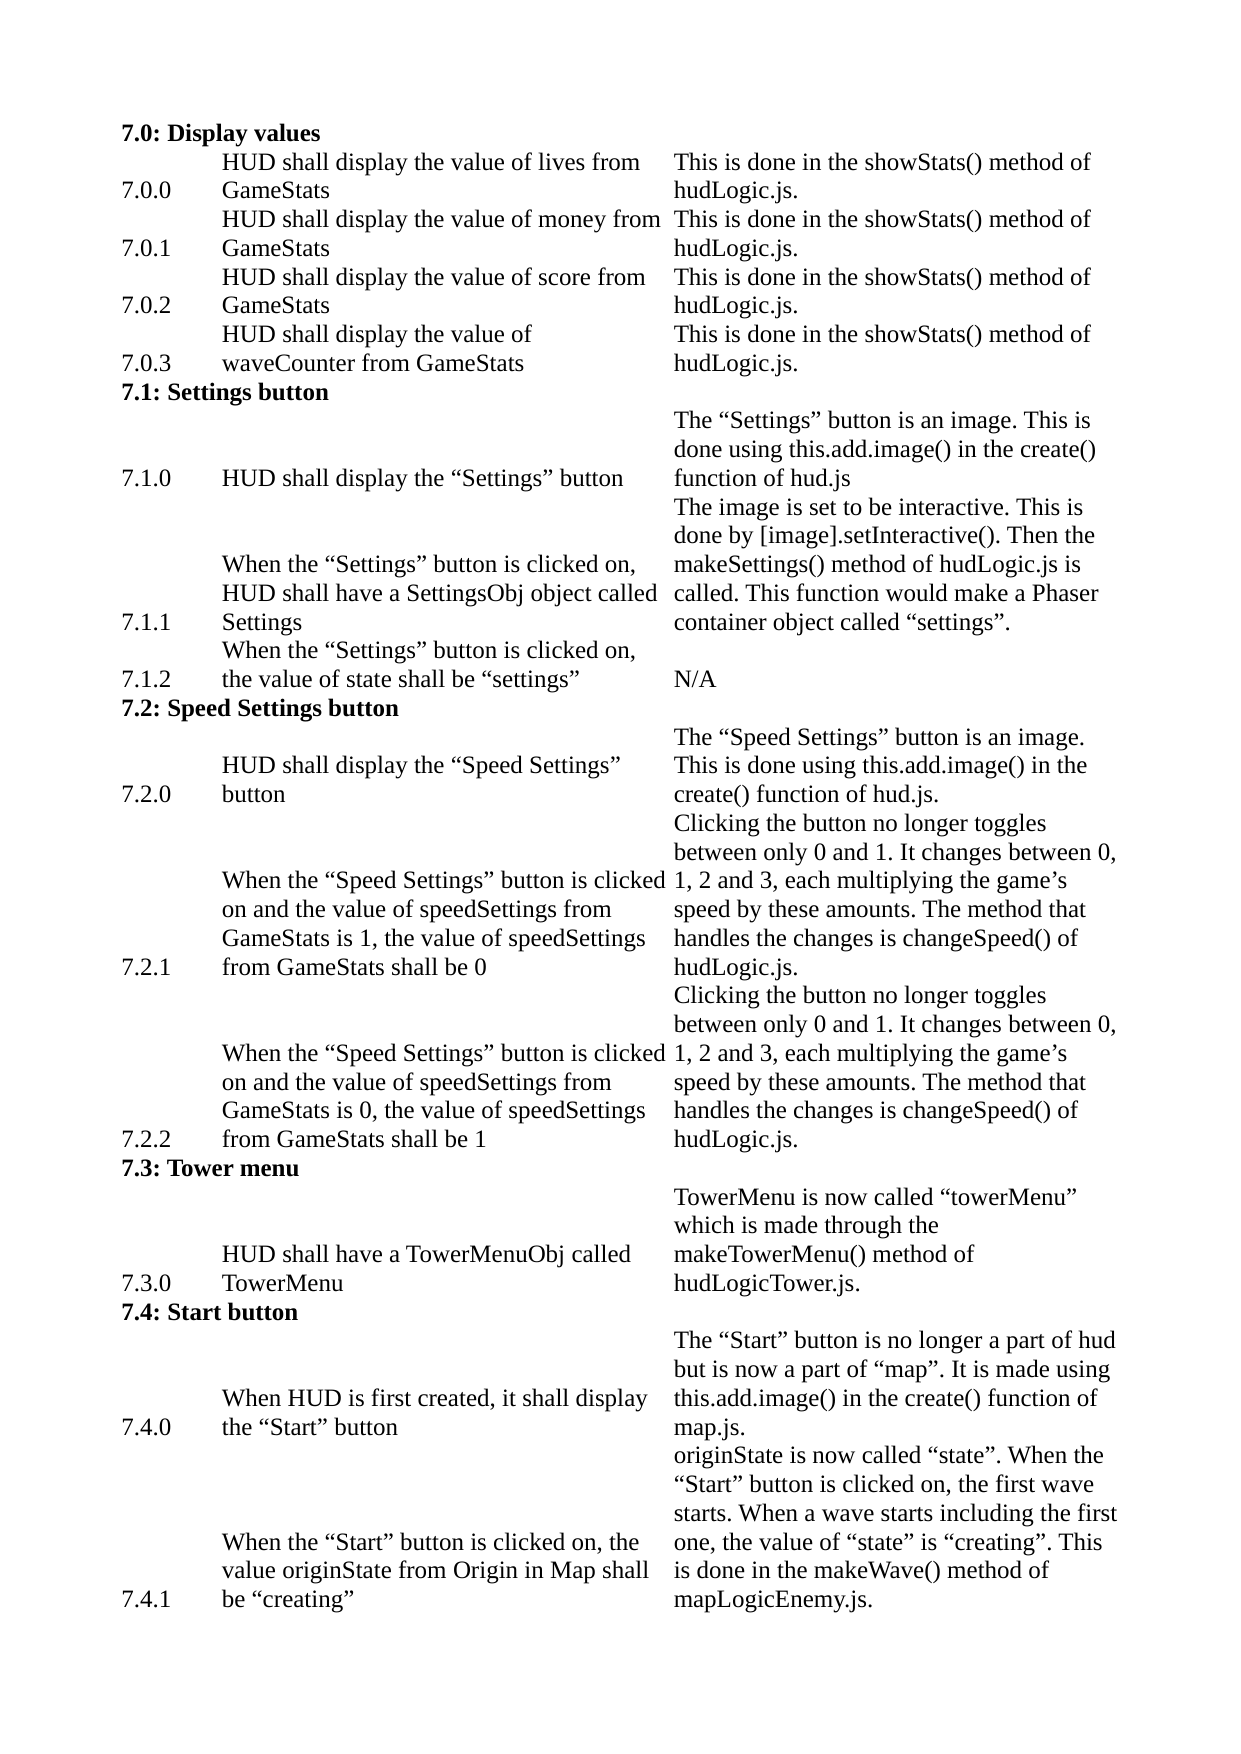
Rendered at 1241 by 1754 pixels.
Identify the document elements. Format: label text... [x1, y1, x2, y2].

table_cell 7.0: Display values [118, 118, 1122, 147]
table_cell 7.0.1 [118, 204, 218, 262]
table_cell This is done in the showStats() method of hudLogic.js. [670, 204, 1122, 262]
table_cell Clicking the button no longer toggles between only 0 and 1. It changes between 0, 1, 2 and 3, each multiplying the game’s speed by these amounts. The method that handles the changes is changeSpeed() of hudLogic.js. [670, 808, 1122, 981]
table_cell 7.0.0 [118, 147, 218, 204]
table_cell 7.2.1 [118, 808, 218, 981]
table_cell When the “Settings” button is clicked on, HUD shall have a SettingsObj object called Settings [219, 492, 670, 636]
table_cell HUD shall display the value of lives from GameStats [219, 147, 670, 204]
table_cell 7.2: Speed Settings button [118, 693, 1122, 722]
table_cell 7.0.3 [118, 319, 218, 377]
table_cell This is done in the showStats() method of hudLogic.js. [670, 319, 1122, 377]
table_cell 7.4.0 [118, 1326, 218, 1441]
table_cell HUD shall display the “Speed Settings” button [219, 722, 670, 808]
table_cell HUD shall display the value of score from GameStats [219, 262, 670, 319]
table_cell HUD shall display the value of waveCounter from GameStats [219, 319, 670, 377]
table_cell When the “Speed Settings” button is clicked on and the value of speedSettings from GameStats is 1, the value of speedSettings from GameStats shall be 0 [219, 808, 670, 981]
table_cell 7.4.1 [118, 1441, 218, 1613]
table_cell N/A [670, 636, 1122, 693]
table_cell Clicking the button no longer toggles between only 0 and 1. It changes between 0, 1, 2 and 3, each multiplying the game’s speed by these amounts. The method that handles the changes is changeSpeed() of hudLogic.js. [670, 981, 1122, 1153]
table_cell HUD shall display the “Settings” button [219, 406, 670, 492]
table_cell HUD shall display the value of money from GameStats [219, 204, 670, 262]
table_cell This is done in the showStats() method of hudLogic.js. [670, 262, 1122, 319]
table_cell originState is now called “state”. When the “Start” button is clicked on, the first wave starts. When a wave starts including the first one, the value of “state” is “creating”. This is done in the makeWave() method of mapLogicEnemy.js. [670, 1441, 1122, 1613]
table_cell The “Start” button is no longer a part of hud but is now a part of “map”. It is made using this.add.image() in the create() function of map.js. [670, 1326, 1122, 1441]
table_cell This is done in the showStats() method of hudLogic.js. [670, 147, 1122, 204]
table_cell 7.0.2 [118, 262, 218, 319]
table_cell 7.1: Settings button [118, 377, 1122, 406]
table_cell The image is set to be interactive. This is done by [image].setInteractive(). Then the makeSettings() method of hudLogic.js is called. This function would make a Phaser container object called “settings”. [670, 492, 1122, 636]
table_cell The “Speed Settings” button is an image. This is done using this.add.image() in the create() function of hud.js. [670, 722, 1122, 808]
table_cell HUD shall have a TowerMenuObj called TowerMenu [219, 1182, 670, 1297]
table_cell 7.1.2 [118, 636, 218, 693]
table_cell 7.2.2 [118, 981, 218, 1153]
table_cell 7.4: Start button [118, 1297, 1122, 1326]
table_cell 7.3.0 [118, 1182, 218, 1297]
table_cell When the “Start” button is clicked on, the value originState from Origin in Map shall be “creating” [219, 1441, 670, 1613]
table_cell The “Settings” button is an image. This is done using this.add.image() in the create() function of hud.js [670, 406, 1122, 492]
table_cell 7.3: Tower menu [118, 1153, 1122, 1182]
table_cell 7.1.0 [118, 406, 218, 492]
table_cell 7.1.1 [118, 492, 218, 636]
table_cell When the “Settings” button is clicked on, the value of state shall be “settings” [219, 636, 670, 693]
table_cell 7.2.0 [118, 722, 218, 808]
table_cell When HUD is first created, it shall display the “Start” button [219, 1326, 670, 1441]
table_cell When the “Speed Settings” button is clicked on and the value of speedSettings from GameStats is 0, the value of speedSettings from GameStats shall be 1 [219, 981, 670, 1153]
table_cell TowerMenu is now called “towerMenu” which is made through the makeTowerMenu() method of hudLogicTower.js. [670, 1182, 1122, 1297]
